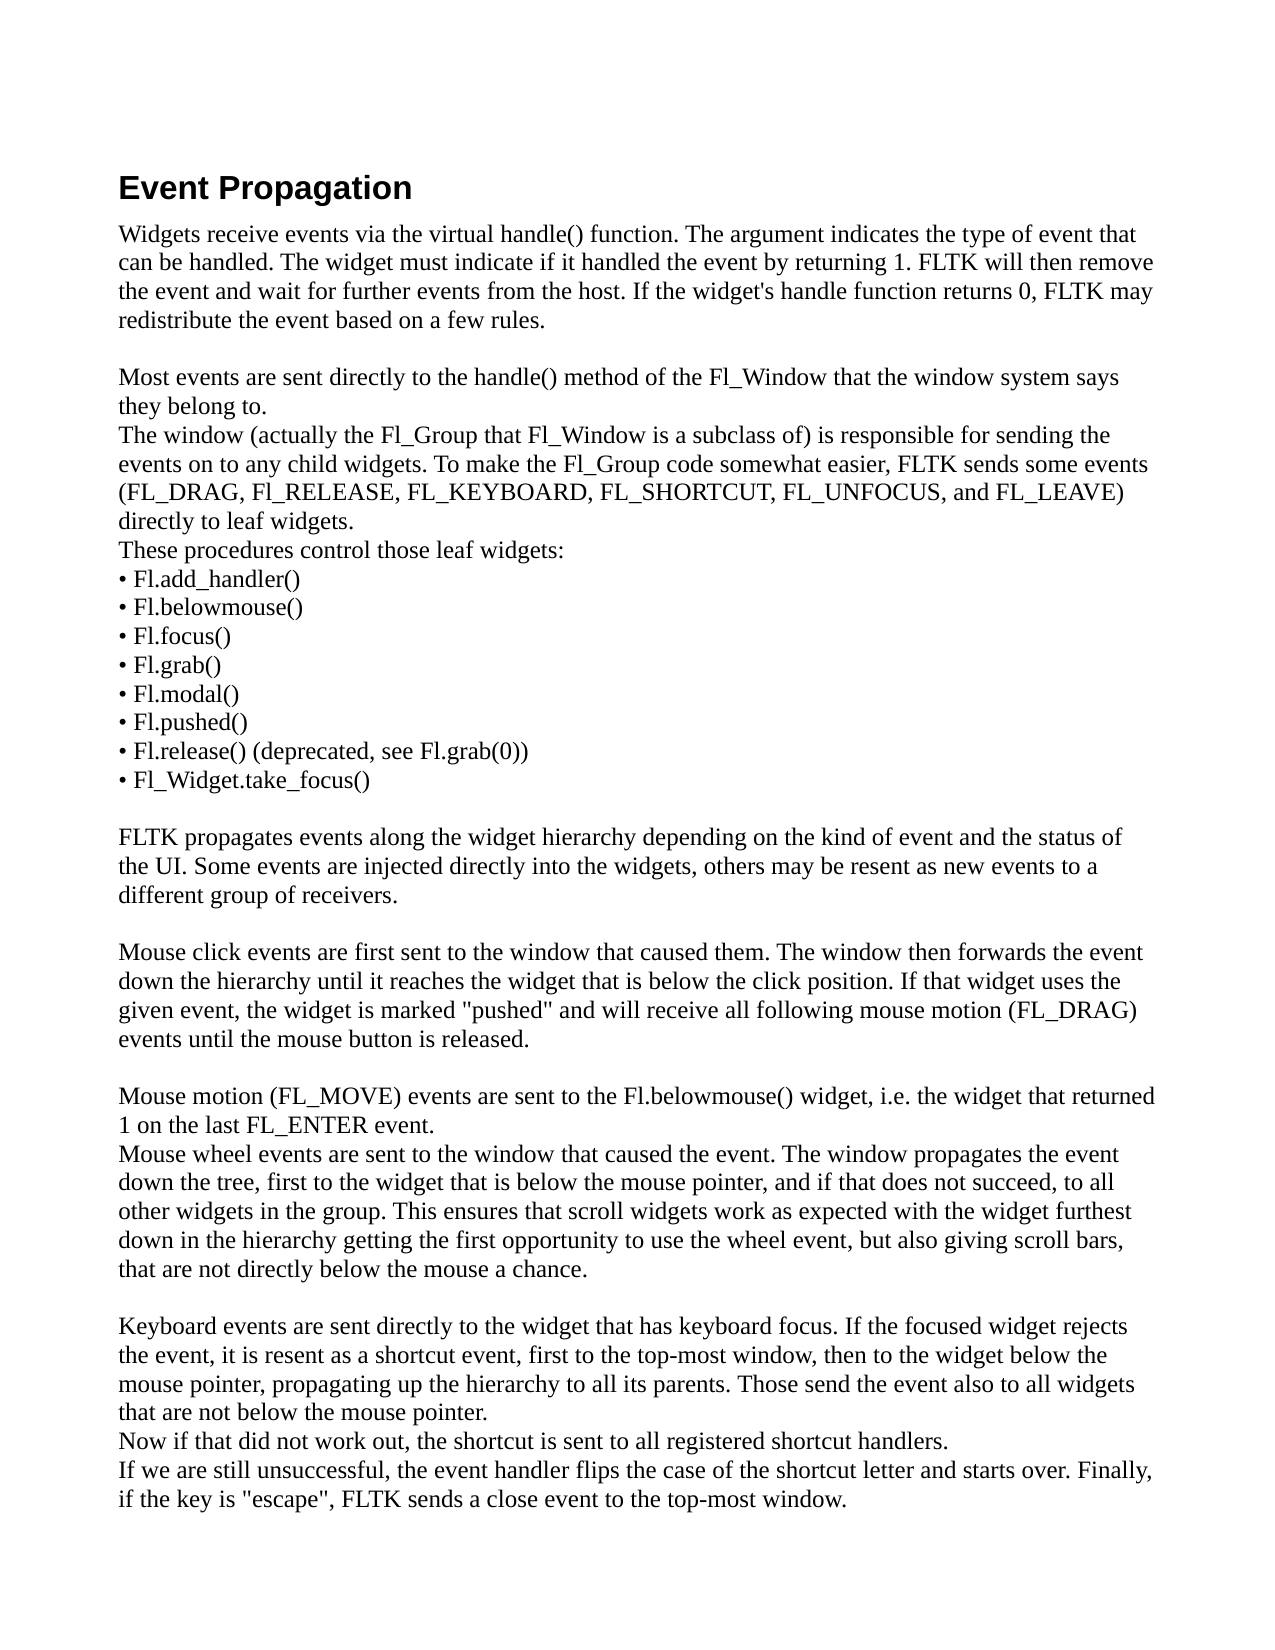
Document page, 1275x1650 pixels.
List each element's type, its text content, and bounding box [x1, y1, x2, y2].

text These procedures control those leaf widgets: [118, 535, 1157, 564]
text Widgets receive events via the virtual handle() function. The argument indicates the type of event that can be handled. The widget must indicate if it handled the event by returning 1. FLTK will then remove the event and wait for further events from the host. If the widget's handle function returns 0, FLTK may redistribute the event based on a few rules. [118, 219, 1157, 334]
text • Fl.grab() [118, 650, 1157, 679]
text • Fl.focus() [118, 621, 1157, 650]
text FLTK propagates events along the widget hierarchy depending on the kind of event and the status of the UI. Some events are injected directly into the widgets, others may be resent as new events to a different group of receivers. [118, 822, 1157, 909]
text The window (actually the Fl_Group that Fl_Window is a subclass of) is responsible for sending the events on to any child widgets. To make the Fl_Group code somewhat easier, FLTK sends some events (FL_DRAG, Fl_RELEASE, FL_KEYBOARD, FL_SHORTCUT, FL_UNFOCUS, and FL_LEAVE) directly to leaf widgets. [118, 420, 1157, 535]
text Mouse wheel events are sent to the window that caused the event. The window propagates the event down the tree, first to the widget that is below the mouse pointer, and if that does not succeed, to all other widgets in the group. This ensures that scroll widgets work as expected with the widget furthest down in the hierarchy getting the first opportunity to use the wheel event, but also giving scroll bars, that are not directly below the mouse a chance. [118, 1139, 1157, 1282]
text Mouse click events are first sent to the window that caused them. The window then forwards the event down the hierarchy until it reaches the widget that is below the click position. If that widget uses the given event, the widget is marked "pushed" and will receive all following mouse motion (FL_DRAG) events until the mouse button is released. [118, 937, 1157, 1052]
text • Fl.add_handler() [118, 564, 1157, 592]
text • Fl.modal() [118, 679, 1157, 707]
subtitle Event Propagation [118, 168, 1157, 206]
text If we are still unsuccessful, the event handler flips the case of the shortcut letter and starts over. Finally, if the key is "escape", FLTK sends a close event to the top-most window. [118, 1455, 1157, 1512]
text • Fl.release() (deprecated, see Fl.grab(0)) [118, 736, 1157, 765]
text • Fl.belowmouse() [118, 592, 1157, 621]
text Now if that did not work out, the shortcut is sent to all registered shortcut handlers. [118, 1426, 1157, 1455]
text • Fl.pushed() [118, 707, 1157, 736]
text Mouse motion (FL_MOVE) events are sent to the Fl.belowmouse() widget, i.e. the widget that returned 1 on the last FL_ENTER event. [118, 1081, 1157, 1139]
text Most events are sent directly to the handle() method of the Fl_Window that the window system says they belong to. [118, 362, 1157, 420]
text • Fl_Widget.take_focus() [118, 765, 1157, 794]
text Keyboard events are sent directly to the widget that has keyboard focus. If the focused widget rejects the event, it is resent as a shortcut event, first to the top-most window, then to the widget below the mouse pointer, propagating up the hierarchy to all its parents. Those send the event also to all widgets that are not below the mouse pointer. [118, 1311, 1157, 1426]
